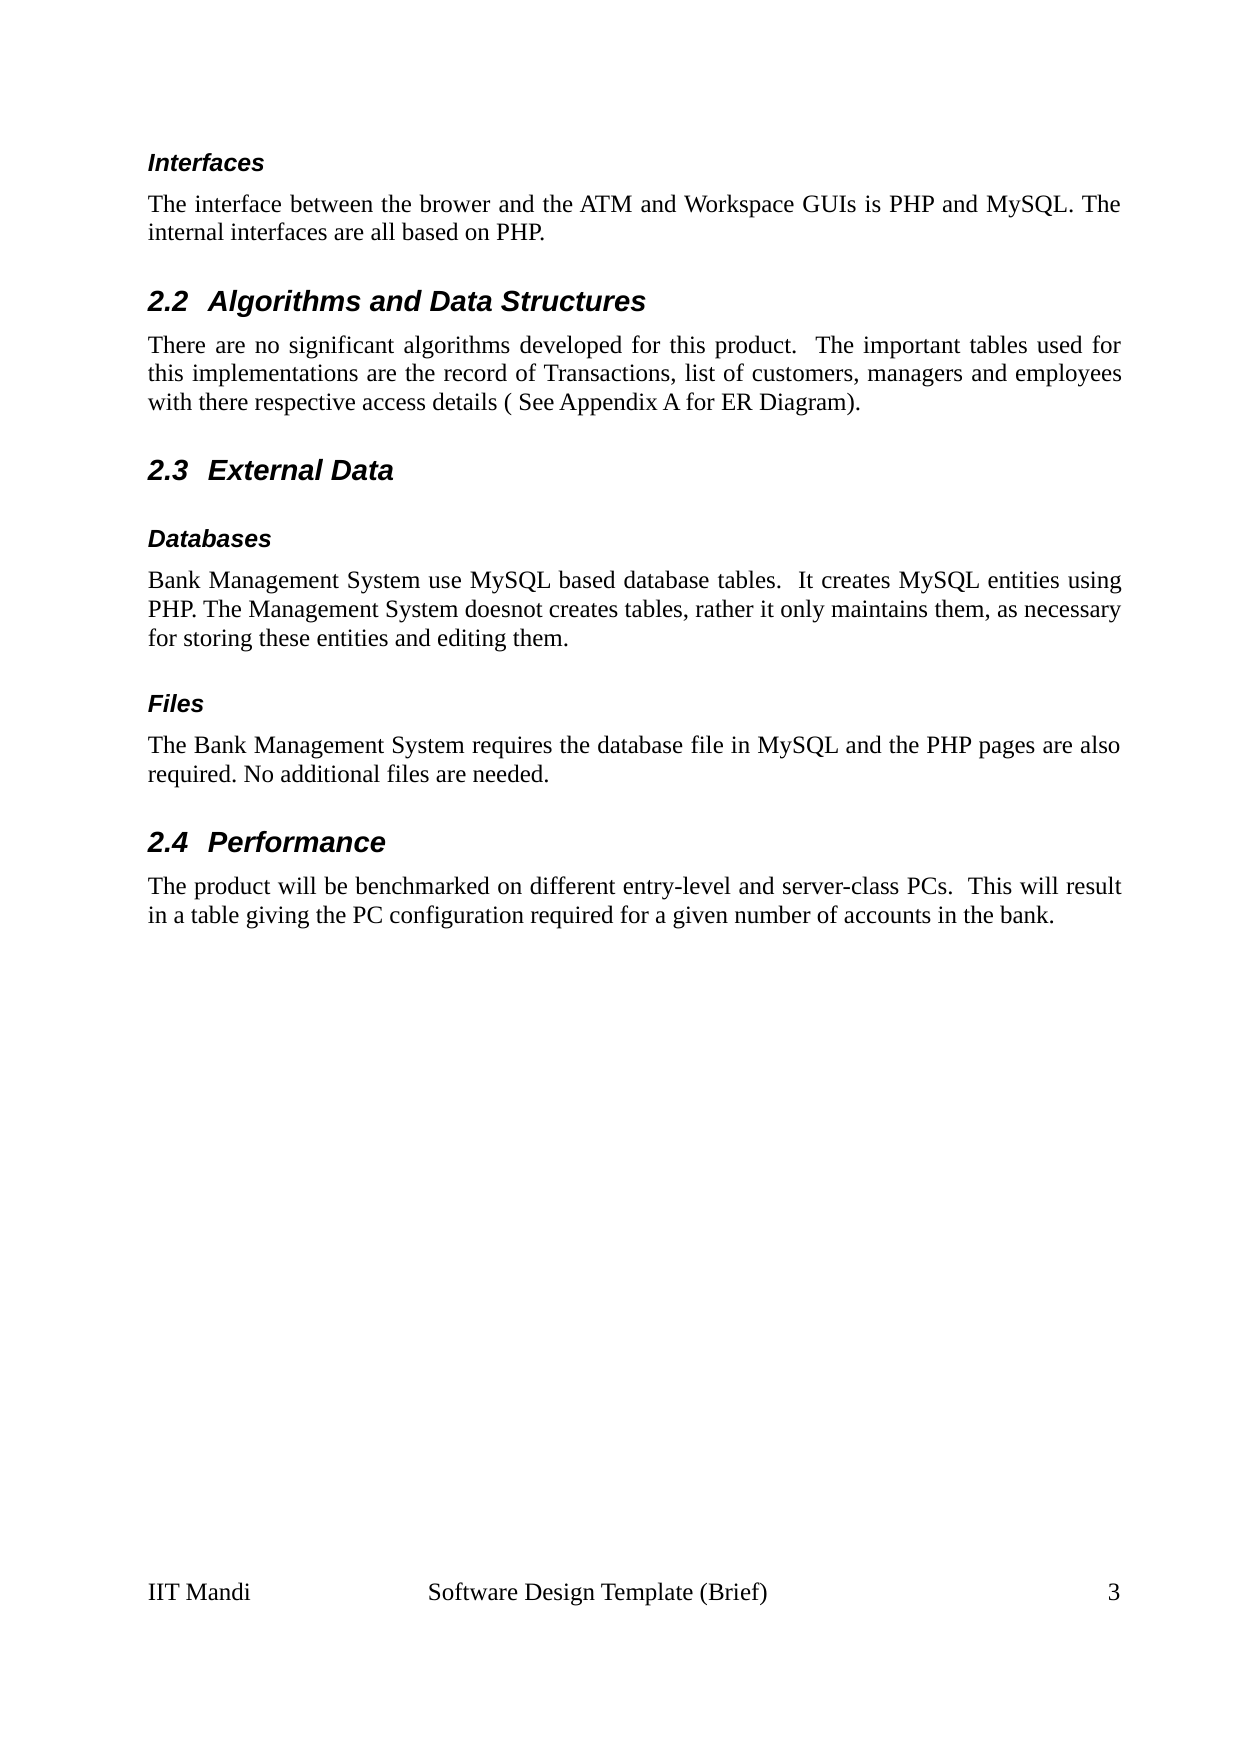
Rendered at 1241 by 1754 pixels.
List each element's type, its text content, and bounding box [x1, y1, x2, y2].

subtitle External Data [148, 453, 1123, 487]
text The interface between the brower and the ATM and Workspace GUIs is PHP and MySQL. The internal interfaces are all based on PHP. [148, 189, 1123, 246]
subtitle Performance [148, 825, 1123, 859]
subtitle Interfaces [148, 148, 1123, 176]
text The product will be benchmarked on different entry-level and server-class PCs. This will result in a table giving the PC configuration required for a given number of accounts in the bank. [148, 871, 1123, 929]
text Bank Management System use MySQL based database tables. It creates MySQL entities using PHP. The Management System doesnot creates tables, rather it only maintains them, as necessary for storing these entities and editing them. [148, 566, 1123, 652]
subtitle Files [148, 689, 1123, 718]
text There are no significant algorithms developed for this product. The important tables used for this implementations are the record of Transactions, list of customers, managers and employees with there respective access details ( See Appendix A for ER Diagram). [148, 330, 1123, 416]
subtitle Databases [148, 524, 1123, 553]
subtitle Algorithms and Data Structures [148, 284, 1123, 317]
text The Bank Management System requires the database file in MySQL and the PHP pages are also required. No additional files are needed. [148, 730, 1123, 788]
